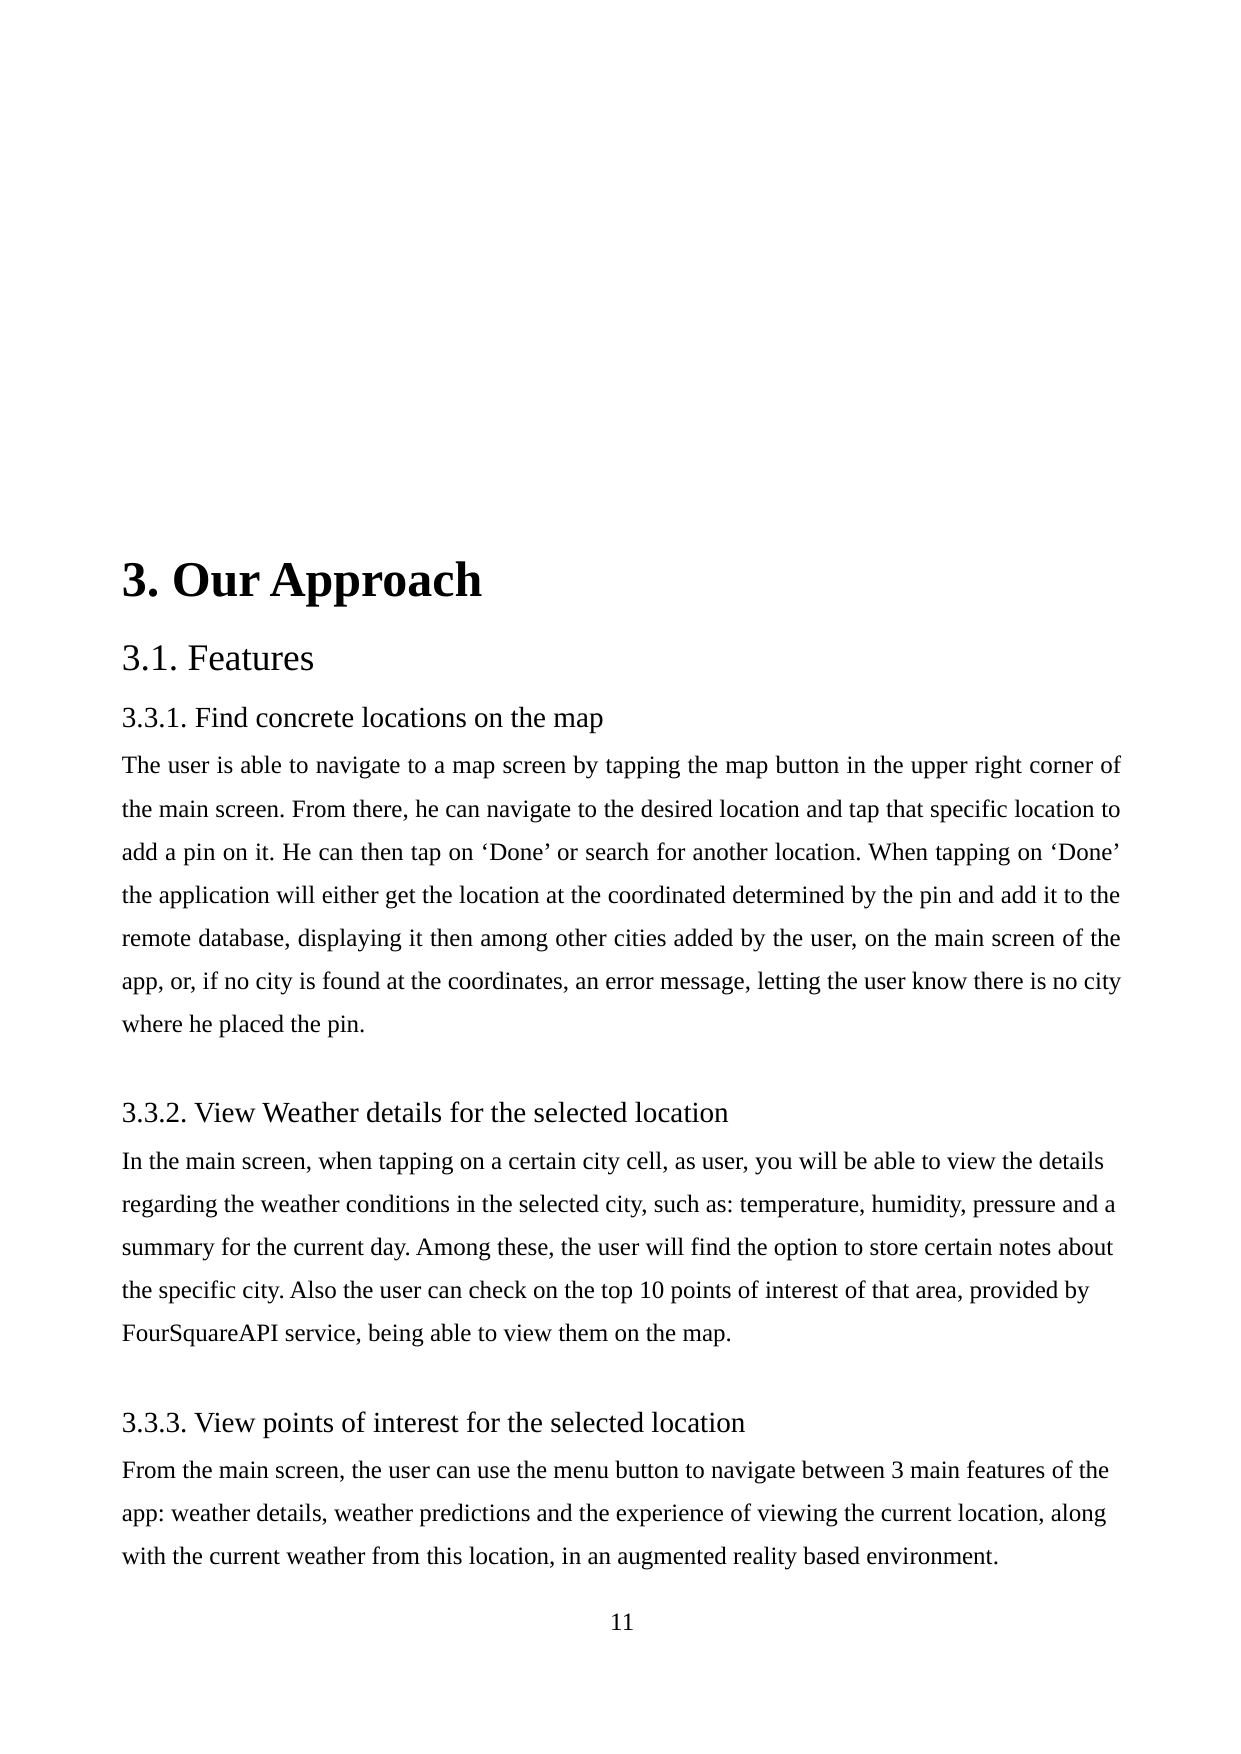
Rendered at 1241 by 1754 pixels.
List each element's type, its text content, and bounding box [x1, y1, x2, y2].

text 3.3.2. View Weather details for the selected location [122, 1096, 1122, 1129]
text 3.3.3. View points of interest for the selected location [122, 1405, 1122, 1438]
text 3.3.1. Find concrete locations on the map [122, 700, 1122, 734]
text The user is able to navigate to a map screen by tapping the map button in the upper right corner of the main screen. From there, he can navigate to the desired location and tap that specific location to add a pin on it. He can then tap on ‘Done’ or search for another location. When tapping on ‘Done’ the application will either get the location at the coordinated determined by the pin and add it to the remote database, displaying it then among other cities added by the user, on the main screen of the app, or, if no city is found at the coordinates, an error message, letting the user know there is no city where he placed the pin. [122, 751, 1122, 1038]
text In the main screen, when tapping on a certain city cell, as user, you will be able to view the details regarding the weather conditions in the selected city, such as: temperature, humidity, pressure and a summary for the current day. Among these, the user will find the option to store certain notes about the specific city. Also the user can check on the top 10 points of interest of that area, provided by FourSquareAPI service, being able to view them on the map. [122, 1146, 1122, 1347]
text 3. Our Approach [122, 549, 1122, 607]
text From the main screen, the user can use the menu button to navigate between 3 main features of the app: weather details, weather predictions and the experience of viewing the current location, along with the current weather from this location, in an augmented reality based environment. [122, 1455, 1122, 1570]
text 3.1. Features [122, 636, 1122, 679]
